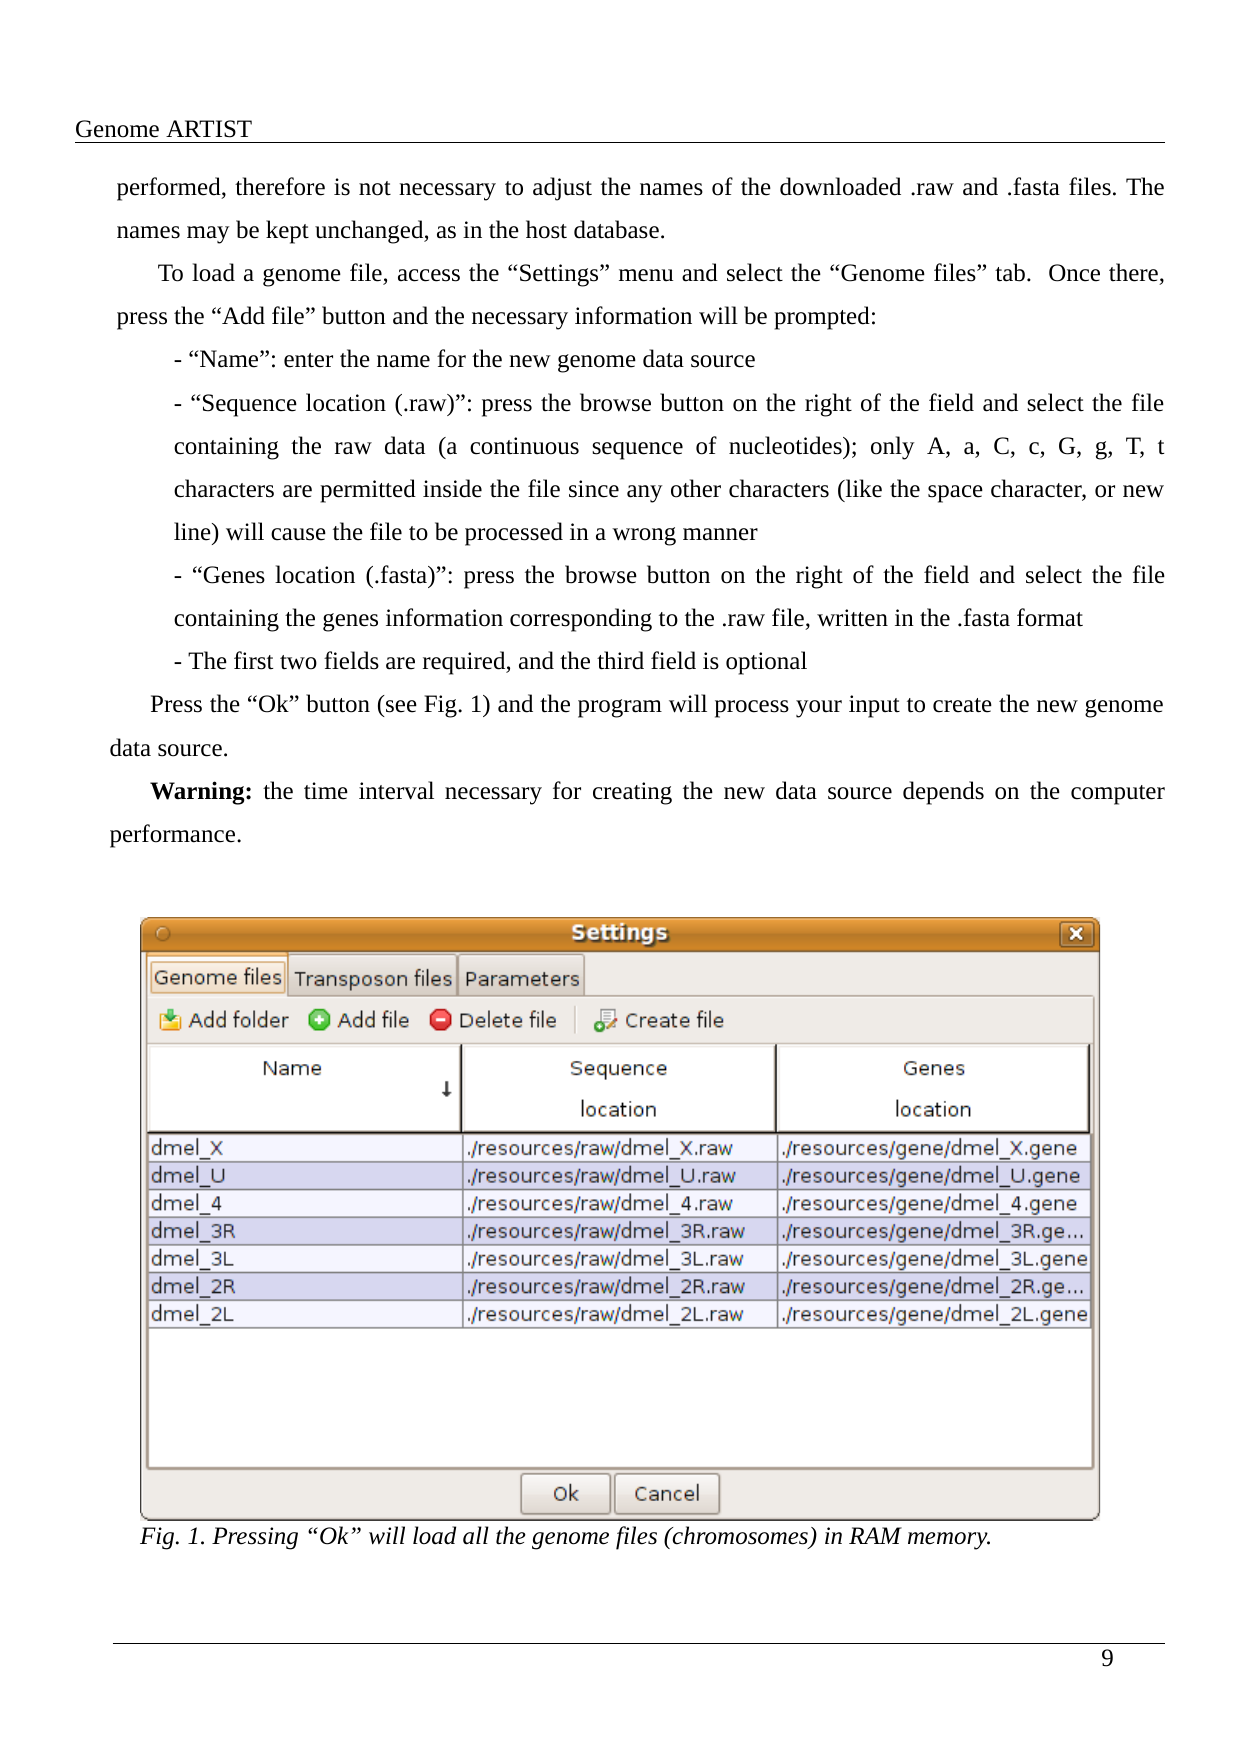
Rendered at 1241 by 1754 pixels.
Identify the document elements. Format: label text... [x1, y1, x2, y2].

text - “Name”: enter the name for the new genome data source [173, 344, 1165, 373]
picture [140, 917, 1101, 1521]
text To load a genome file, access the “Settings” menu and select the “Genome files” tab. Once there, press the “Add file” button and the necessary information will be prompted: [116, 258, 1165, 330]
text Press the “Ok” button (see Fig. 1) and the program will process your input to create the new genome data source. [109, 689, 1165, 761]
text - “Genes location (.fasta)”: press the browse button on the right of the field and select the file containing the genes information corresponding to the .raw file, written in the .fasta format [173, 560, 1165, 632]
text performed, therefore is not necessary to adjust the names of the downloaded .raw and .fasta files. The names may be kept unchanged, as in the host database. [116, 172, 1165, 244]
text - “Sequence location (.raw)”: press the browse button on the right of the field and select the file containing the raw data (a continuous sequence of nucleotides); only A, a, C, c, G, g, T, t characters are permitted inside the file since any other characters (like the space character, or new line) will cause the file to be processed in a wrong manner [173, 388, 1165, 546]
text Fig. 1. Pressing “Ok” will load all the genome files (chromosomes) in RAM memory. [140, 1521, 1100, 1550]
text Warning: the time interval necessary for creating the new data source depends on the computer performance. [109, 776, 1165, 848]
text - The first two fields are required, and the third field is optional [173, 646, 1165, 675]
